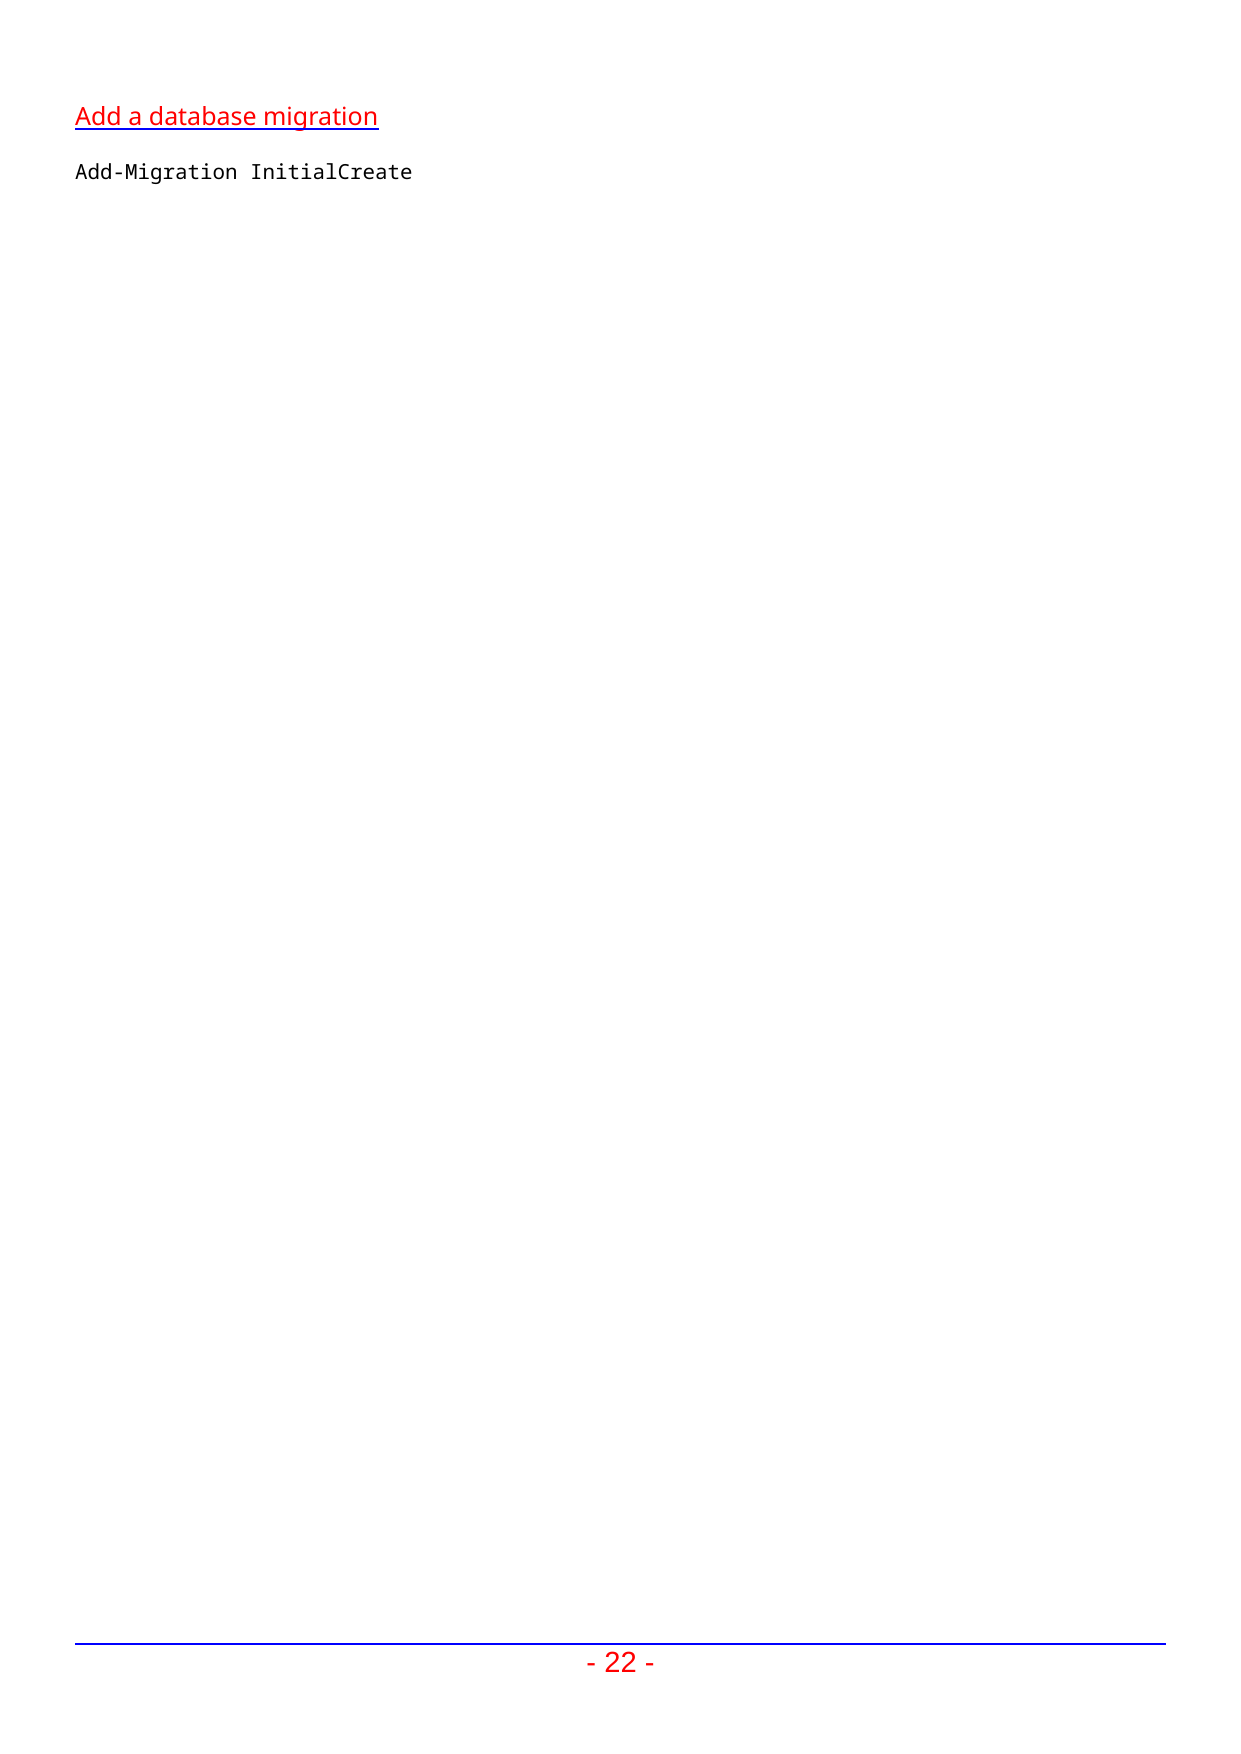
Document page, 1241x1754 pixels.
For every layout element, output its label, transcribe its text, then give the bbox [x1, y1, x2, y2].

text Add-Migration InitialCreate [75, 157, 1166, 186]
text Add a database migration [75, 99, 1166, 133]
